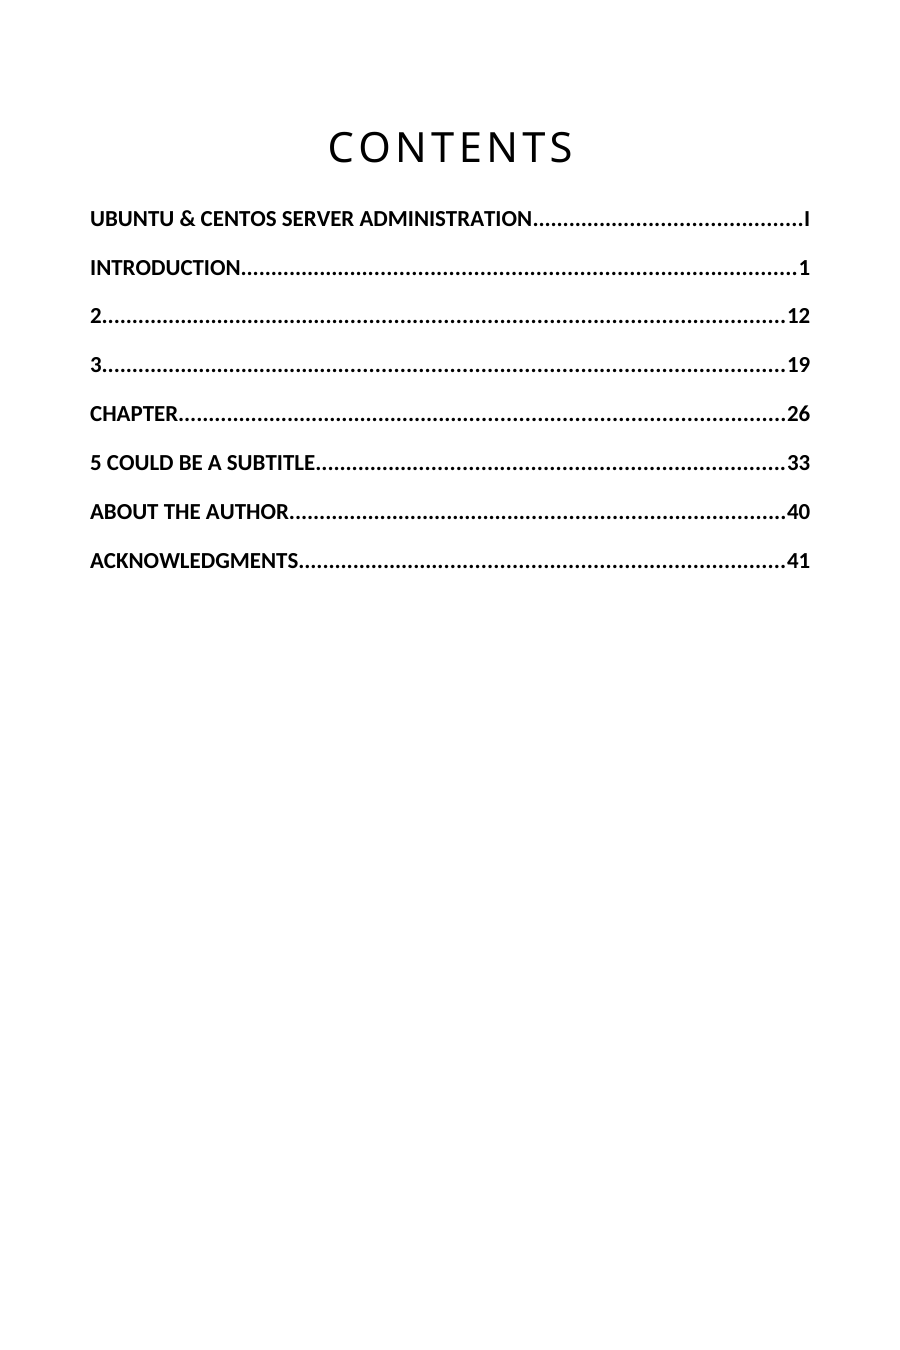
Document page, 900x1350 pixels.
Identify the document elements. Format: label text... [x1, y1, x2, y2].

text 5 could be a subtitle 33 [90, 448, 810, 476]
text ABOUT THE AUTHOR 40 [90, 497, 810, 525]
text 3 19 [90, 350, 810, 378]
text CONTENTS [90, 117, 810, 174]
text 2 12 [90, 301, 810, 329]
text Acknowledgments 41 [90, 546, 810, 574]
text CHAPTER 26 [90, 399, 810, 427]
text UBUNTU & CENTOS SERVER ADMINISTRATION i [90, 204, 810, 232]
text INTRODUCTION 1 [90, 253, 810, 281]
